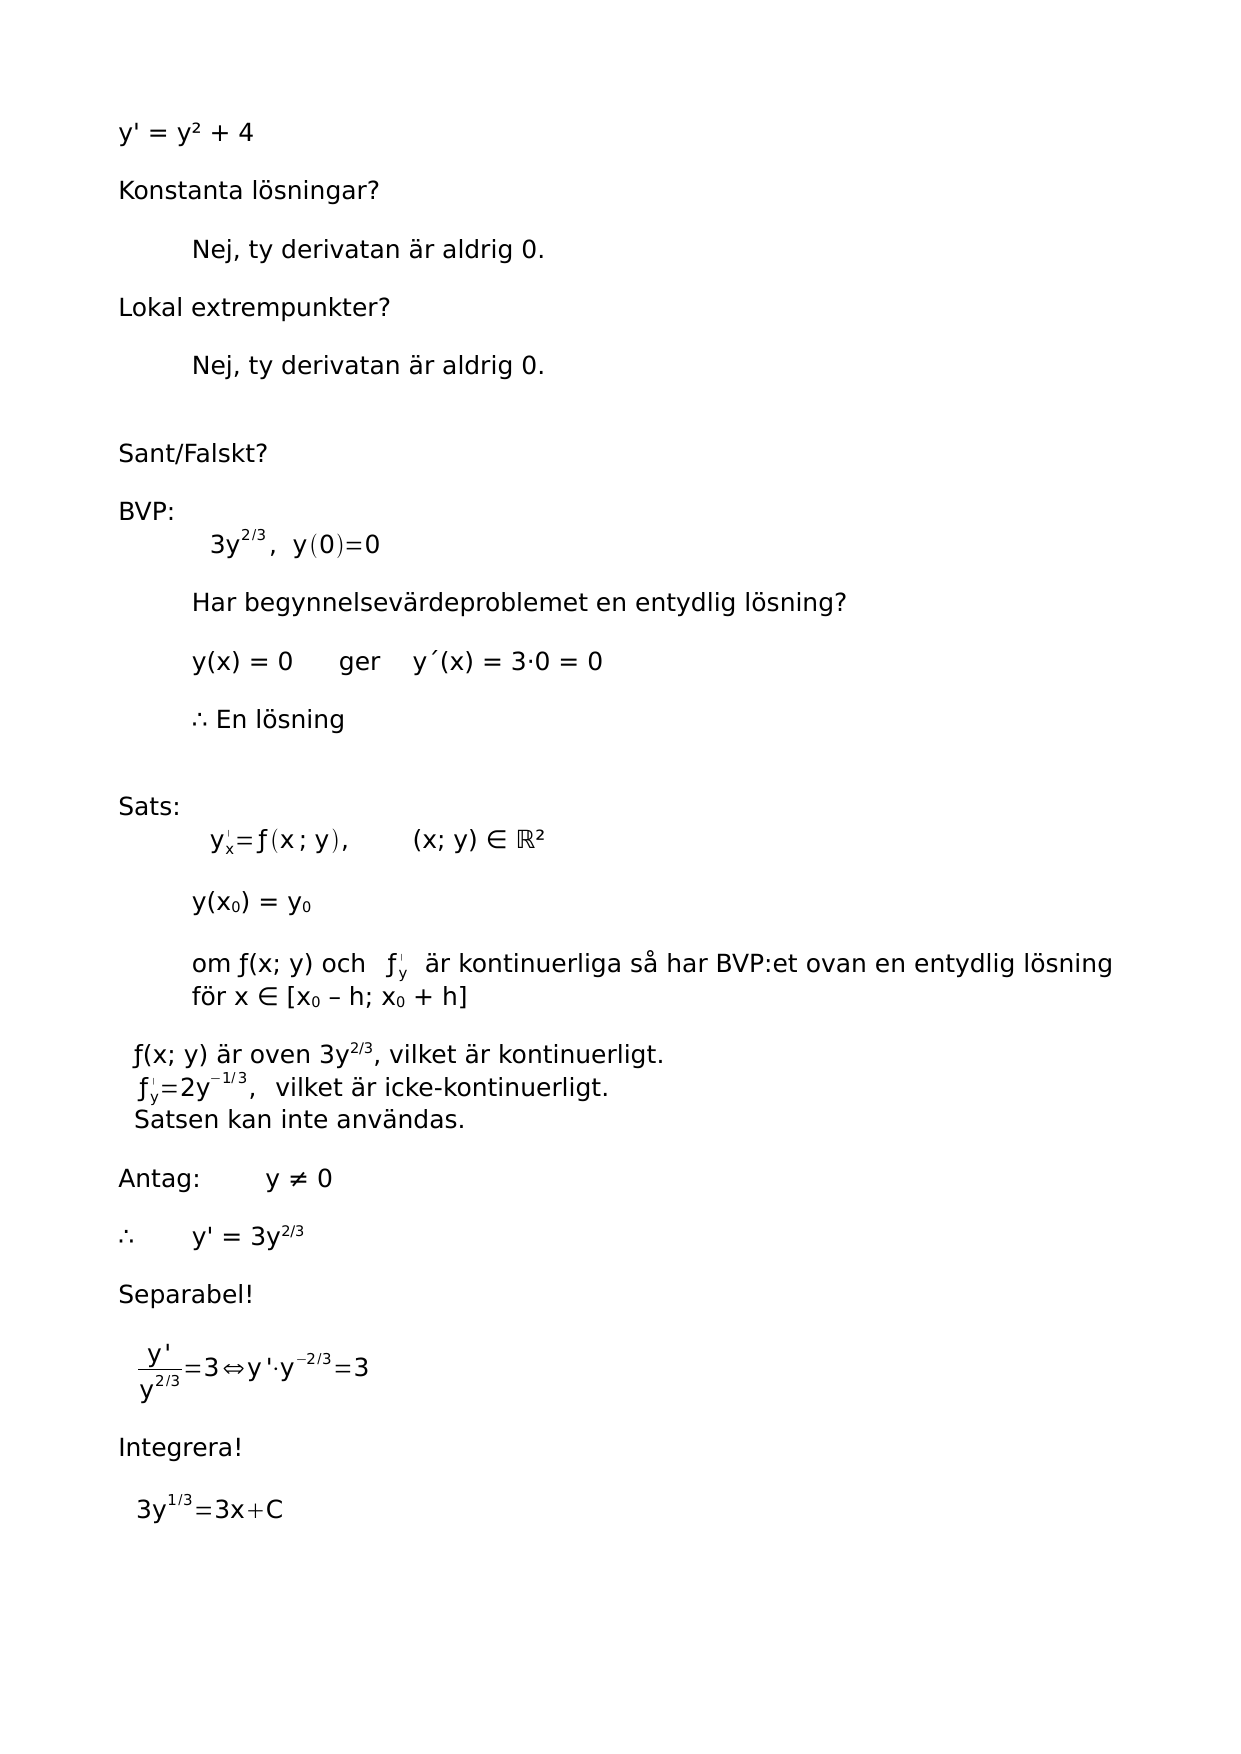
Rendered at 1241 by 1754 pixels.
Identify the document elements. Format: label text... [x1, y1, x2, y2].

text Satsen kan inte användas. [118, 1106, 1122, 1135]
text Integrera! [118, 1433, 1122, 1462]
text Nej, ty derivatan är aldrig 0. [118, 235, 1122, 264]
text ƒ(x; y) är oven 3y2/3, vilket är kontinuerligt. [118, 1040, 1122, 1069]
text (x; y) ∈ ℝ² [118, 822, 1122, 858]
text Antag: y ≠ 0 [118, 1164, 1122, 1193]
text Sats: [118, 792, 1122, 822]
text Sant/Falskt? [118, 439, 1122, 468]
text y' = y² + 4 [118, 118, 1122, 147]
text Har begynnelsevärdeproblemet en entydlig lösning? [118, 588, 1122, 617]
text Konstanta lösningar? [118, 176, 1122, 206]
text vilket är icke-kontinuerligt. [118, 1069, 1122, 1106]
text ∴ En lösning [118, 705, 1122, 734]
text för x ∈ [x0 – h; x0 + h] [118, 982, 1122, 1011]
text y(x) = 0 ger y´(x) = 3·0 = 0 [118, 647, 1122, 676]
text Lokal extrempunkter? [118, 293, 1122, 322]
text BVP: [118, 497, 1122, 526]
text Nej, ty derivatan är aldrig 0. [118, 351, 1122, 381]
text y(x0) = y0 [118, 887, 1122, 916]
text Separabel! [118, 1281, 1122, 1310]
text ∴ y' = 3y2/3 [118, 1222, 1122, 1252]
text om ƒ(x; y) ochär kontinuerliga så har BVP:et ovan en entydlig lösning [118, 946, 1122, 982]
